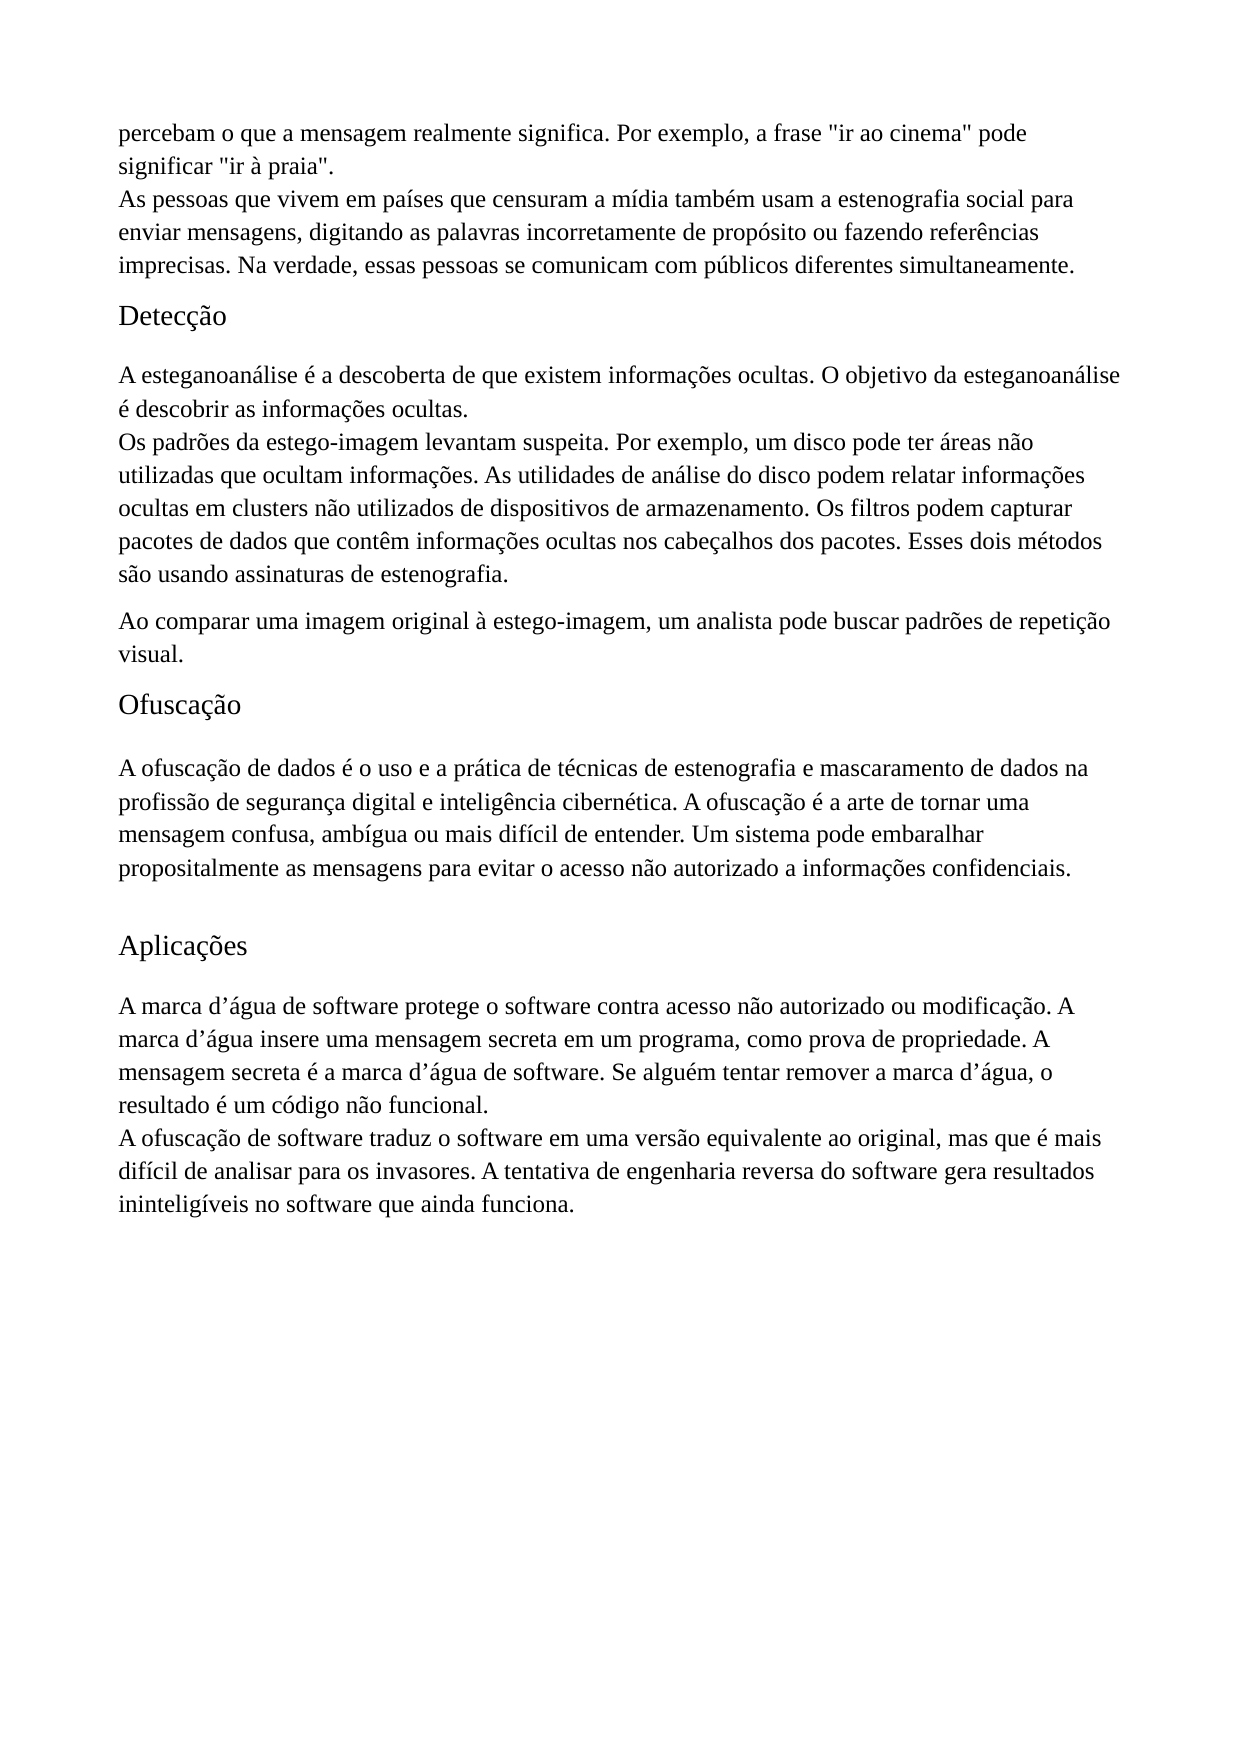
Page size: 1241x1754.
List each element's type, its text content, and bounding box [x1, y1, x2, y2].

subtitle Detecção [118, 298, 1122, 331]
text Os padrões da estego-imagem levantam suspeita. Por exemplo, um disco pode ter áreas não utilizadas que ocultam informações. As utilidades de análise do disco podem relatar informações ocultas em clusters não utilizados de dispositivos de armazenamento. Os filtros podem capturar pacotes de dados que contêm informações ocultas nos cabeçalhos dos pacotes. Esses dois métodos são usando assinaturas de estenografia. [118, 427, 1122, 587]
subtitle Aplicações [118, 928, 1122, 962]
text As pessoas que vivem em países que censuram a mídia também usam a estenografia social para enviar mensagens, digitando as palavras incorretamente de propósito ou fazendo referências imprecisas. Na verdade, essas pessoas se comunicam com públicos diferentes simultaneamente. [118, 184, 1122, 279]
text A esteganoanálise é a descoberta de que existem informações ocultas. O objetivo da esteganoanálise é descobrir as informações ocultas. [118, 361, 1122, 422]
text A marca d’água de software protege o software contra acesso não autorizado ou modificação. A marca d’água insere uma mensagem secreta em um programa, como prova de propriedade. A mensagem secreta é a marca d’água de software. Se alguém tentar remover a marca d’água, o resultado é um código não funcional. [118, 991, 1122, 1119]
text Ao comparar uma imagem original à estego-imagem, um analista pode buscar padrões de repetição visual. [118, 606, 1122, 668]
text A ofuscação de dados é o uso e a prática de técnicas de estenografia e mascaramento de dados na profissão de segurança digital e inteligência cibernética. A ofuscação é a arte de tornar uma mensagem confusa, ambígua ou mais difícil de entender. Um sistema pode embaralhar propositalmente as mensagens para evitar o acesso não autorizado a informações confidenciais. [118, 753, 1122, 881]
text percebam o que a mensagem realmente significa. Por exemplo, a frase "ir ao cinema" pode significar "ir à praia". [118, 118, 1122, 180]
subtitle Ofuscação [118, 687, 1122, 721]
text A ofuscação de software traduz o software em uma versão equivalente ao original, mas que é mais difícil de analisar para os invasores. A tentativa de engenharia reversa do software gera resultados ininteligíveis no software que ainda funciona. [118, 1123, 1122, 1218]
